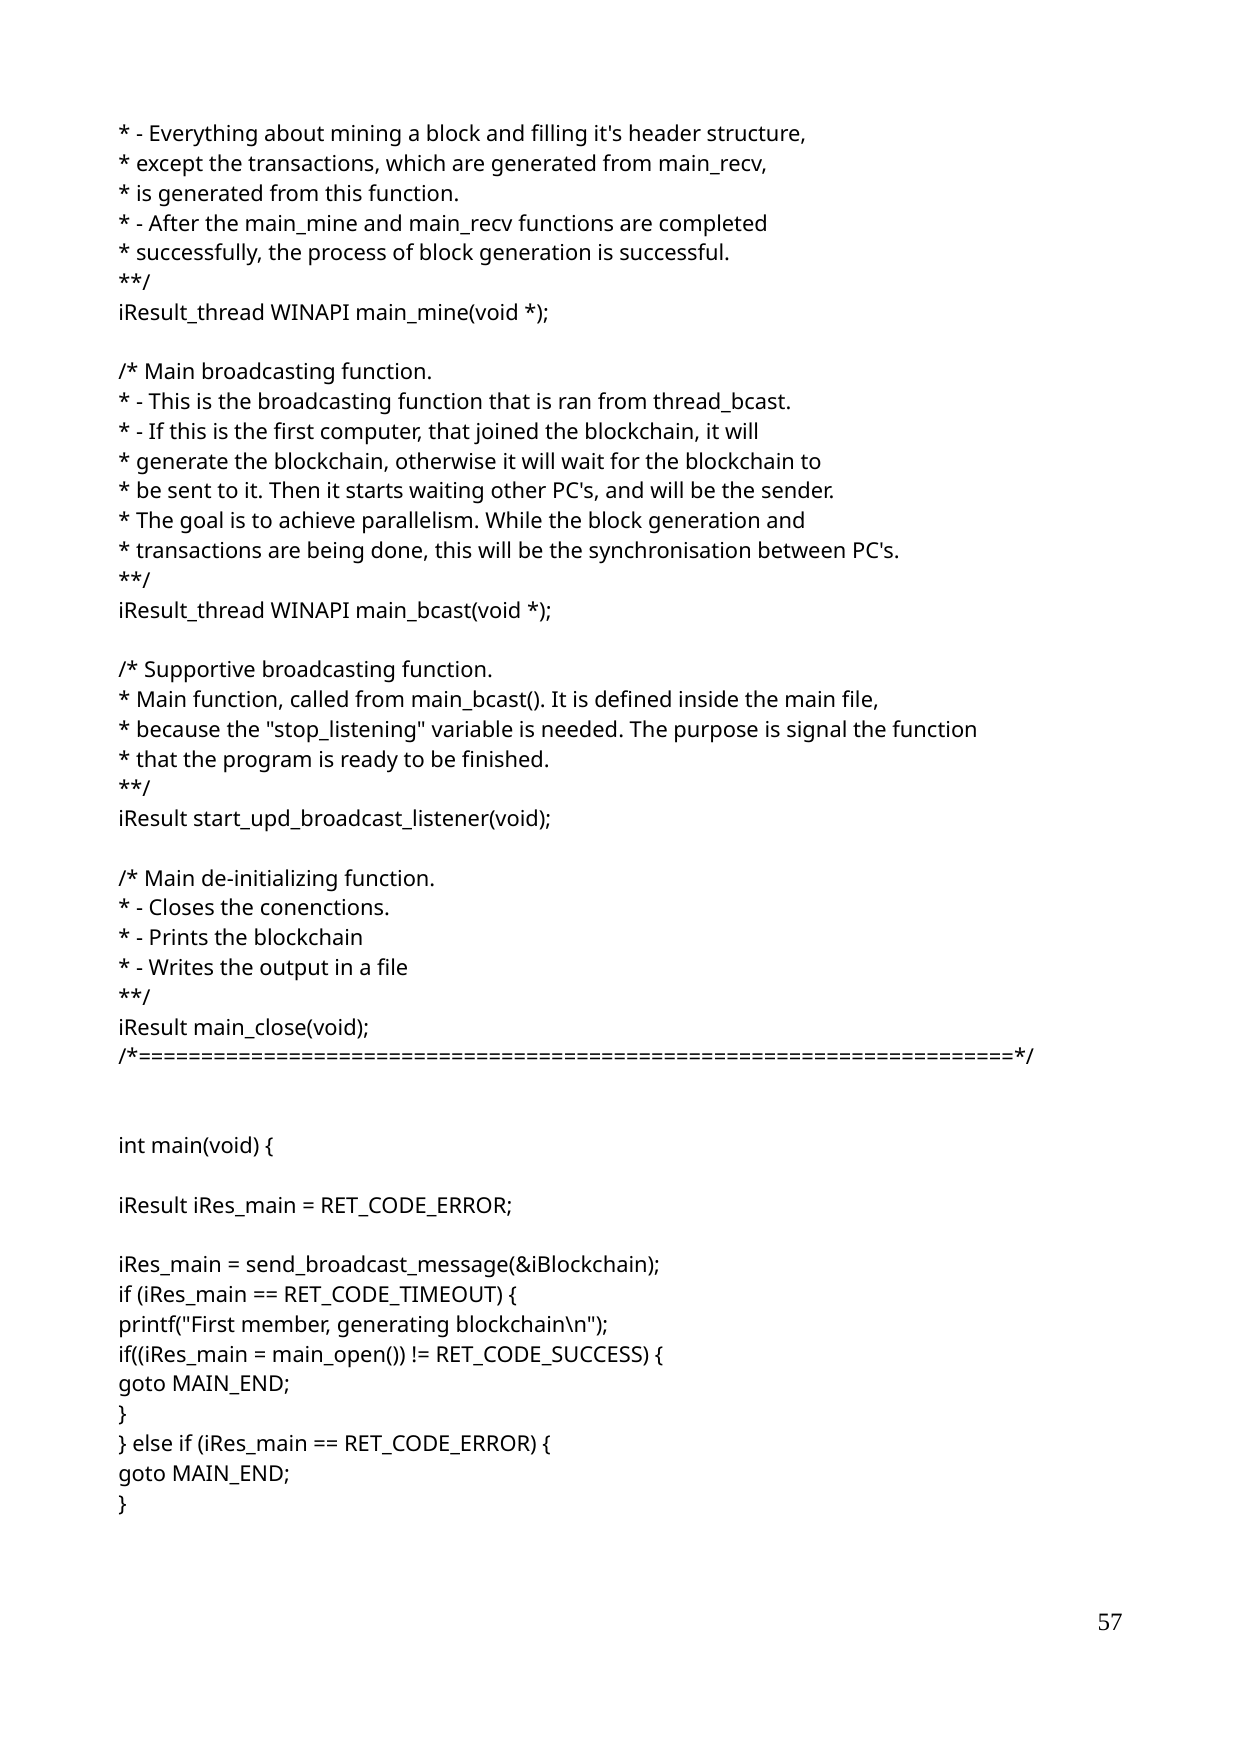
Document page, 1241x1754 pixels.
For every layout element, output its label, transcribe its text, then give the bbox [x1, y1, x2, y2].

text printf("First member, generating blockchain\n"); [118, 1309, 1122, 1339]
text /* Supportive broadcasting function. [118, 654, 1122, 684]
text goto MAIN_END; [118, 1458, 1122, 1488]
text * - After the main_mine and main_recv functions are completed [118, 207, 1122, 237]
text * that the program is ready to be finished. [118, 743, 1122, 773]
text } [118, 1488, 1122, 1517]
text iRes_main = send_broadcast_message(&iBlockchain); [118, 1249, 1122, 1279]
text iResult iRes_main = RET_CODE_ERROR; [118, 1190, 1122, 1219]
text iResult_thread WINAPI main_mine(void *); [118, 297, 1122, 327]
text } else if (iRes_main == RET_CODE_ERROR) { [118, 1428, 1122, 1458]
text /*======================================================================*/ [118, 1041, 1122, 1071]
text iResult start_upd_broadcast_listener(void); [118, 803, 1122, 833]
text iResult_thread WINAPI main_bcast(void *); [118, 595, 1122, 624]
text int main(void) { [118, 1130, 1122, 1160]
text * successfully, the process of block generation is successful. [118, 237, 1122, 267]
text goto MAIN_END; [118, 1368, 1122, 1398]
text * except the transactions, which are generated from main_recv, [118, 148, 1122, 178]
text **/ [118, 982, 1122, 1012]
text /* Main broadcasting function. [118, 356, 1122, 386]
text **/ [118, 773, 1122, 803]
text if (iRes_main == RET_CODE_TIMEOUT) { [118, 1279, 1122, 1309]
text * is generated from this function. [118, 178, 1122, 207]
text * because the "stop_listening" variable is needed. The purpose is signal the function [118, 714, 1122, 743]
text * - Closes the conenctions. [118, 892, 1122, 922]
text * be sent to it. Then it starts waiting other PC's, and will be the sender. [118, 476, 1122, 505]
text * - Everything about mining a block and filling it's header structure, [118, 118, 1122, 148]
text * - Prints the blockchain [118, 922, 1122, 952]
text **/ [118, 565, 1122, 595]
text * - If this is the first computer, that joined the blockchain, it will [118, 416, 1122, 446]
text * The goal is to achieve parallelism. While the block generation and [118, 505, 1122, 535]
text * transactions are being done, this will be the synchronisation between PC's. [118, 535, 1122, 565]
text * - This is the broadcasting function that is ran from thread_bcast. [118, 386, 1122, 416]
text } [118, 1398, 1122, 1428]
text * - Writes the output in a file [118, 952, 1122, 982]
text **/ [118, 267, 1122, 297]
text * generate the blockchain, otherwise it will wait for the blockchain to [118, 446, 1122, 476]
text * Main function, called from main_bcast(). It is defined inside the main file, [118, 684, 1122, 714]
text if((iRes_main = main_open()) != RET_CODE_SUCCESS) { [118, 1339, 1122, 1368]
text /* Main de-initializing function. [118, 863, 1122, 892]
text iResult main_close(void); [118, 1012, 1122, 1041]
